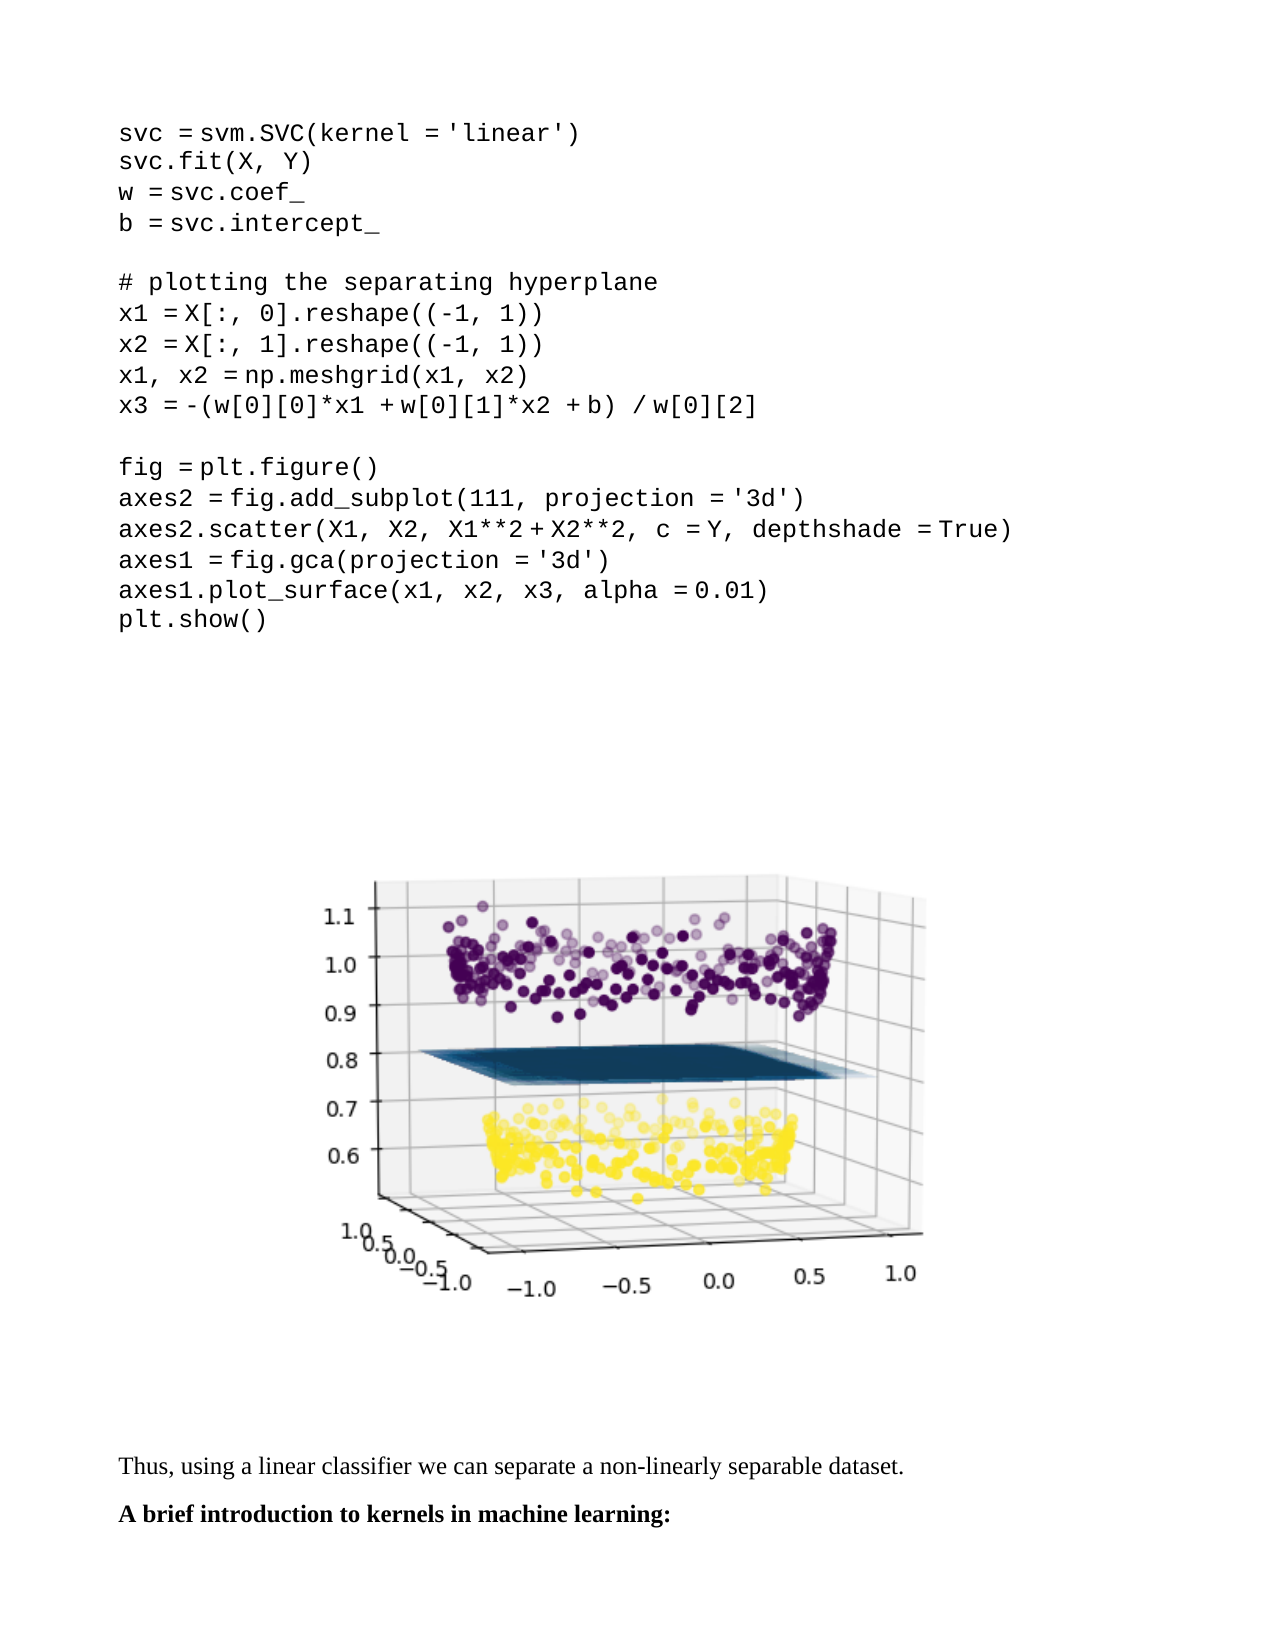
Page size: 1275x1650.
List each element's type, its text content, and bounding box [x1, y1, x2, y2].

text Thus, using a linear classifier we can separate a non-linearly separable dataset. [118, 1451, 1157, 1480]
text A brief introduction to kernels in machine learning: [118, 1499, 1157, 1528]
picture [118, 682, 1119, 1433]
table_header svc = svm.SVC(kernel = 'linear') svc.fit(X, Y) w = svc.coef_ b = svc.intercept_ # plotting the separating hyperplane x1 = X[:, 0].reshape((-1, 1)) x2 = X[:, 1].reshape((-1, 1)) x1, x2 = np.meshgrid(x1, x2) x3 = -(w[0][0]*x1 + w[0][1]*x2 + b) / w[0][2] fig = plt.figure() axes2 = fig.add_subplot(111, projection = '3d') axes2.scatter(X1, X2, X1**2 + X2**2, c = Y, depthshade = True) axes1 = fig.gca(projection = '3d') axes1.plot_surface(x1, x2, x3, alpha = 0.01) plt.show() [118, 118, 1036, 635]
